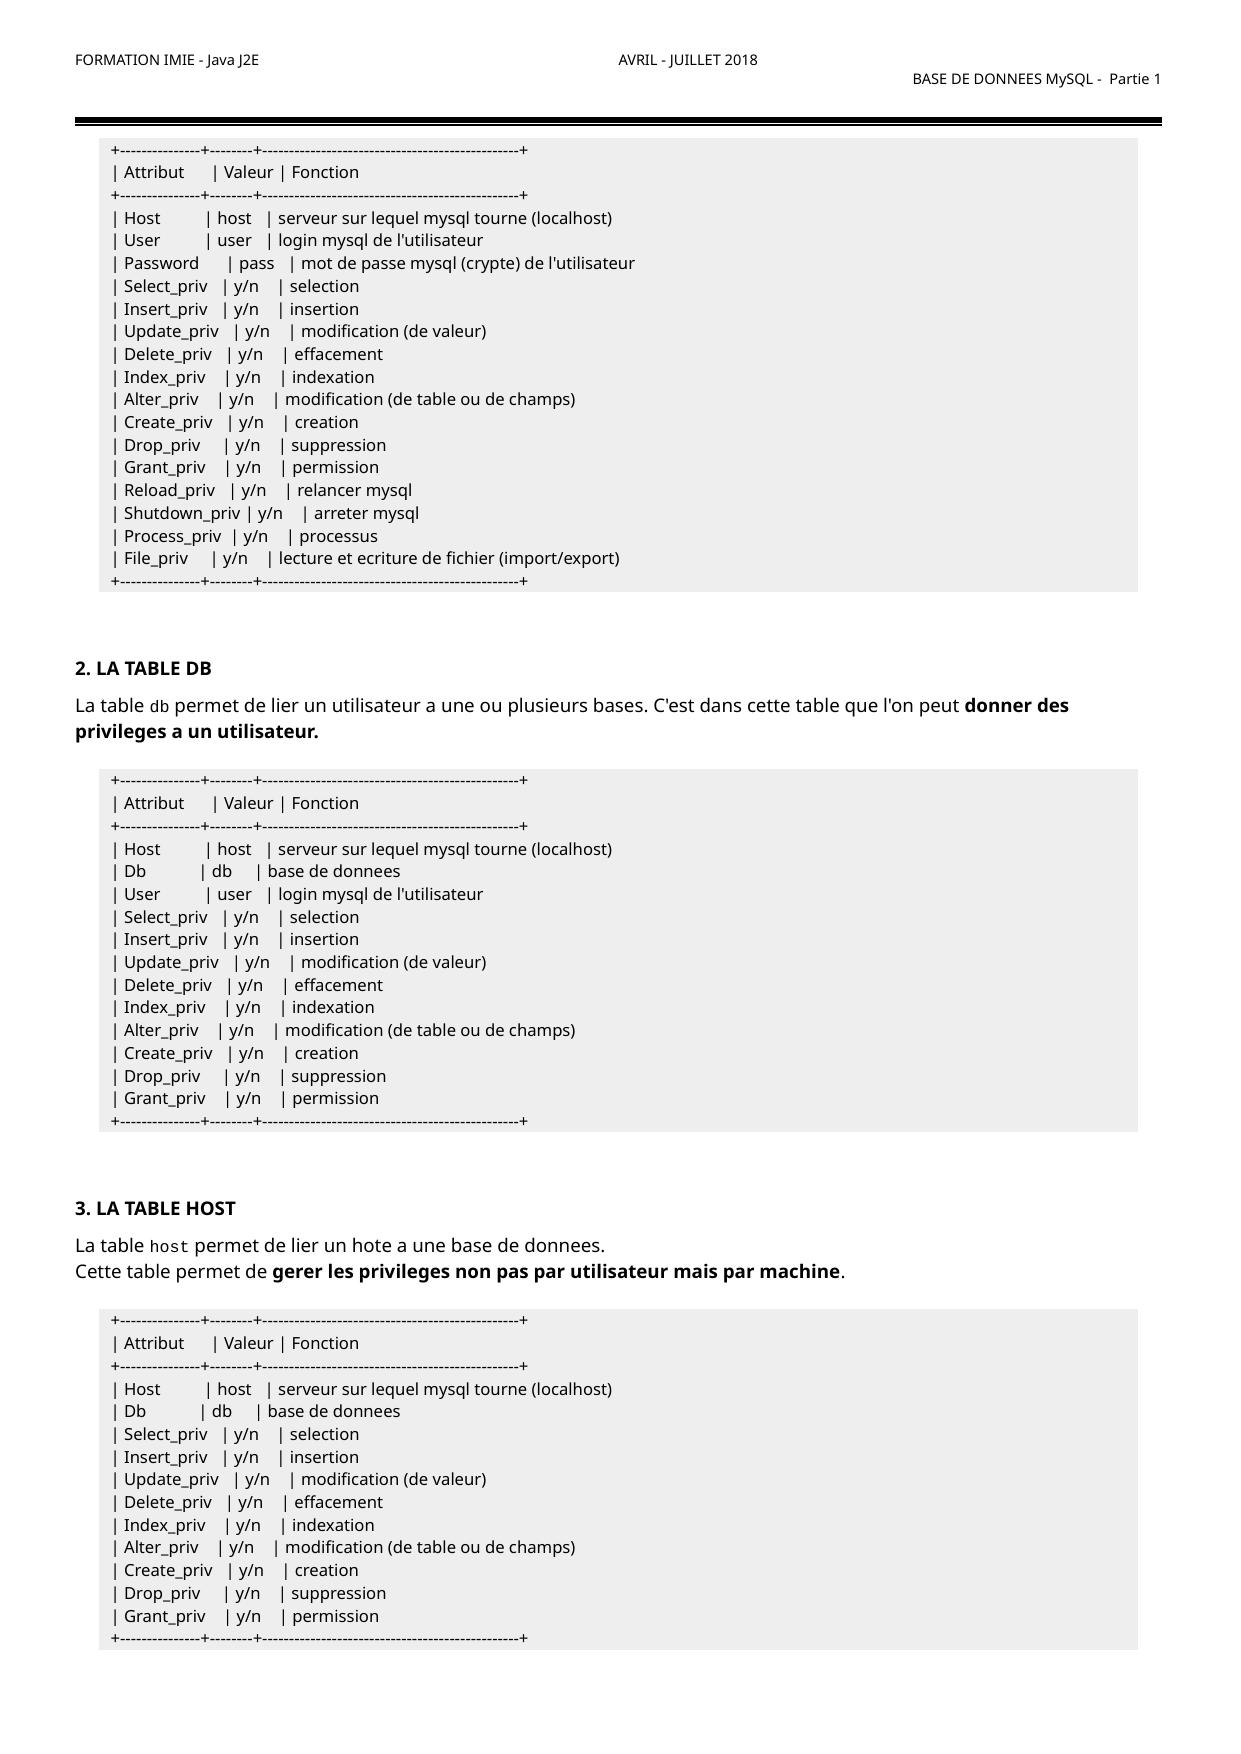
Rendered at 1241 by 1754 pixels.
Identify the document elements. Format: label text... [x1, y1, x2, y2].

text | Index_priv | y/n | indexation [99, 365, 1138, 388]
text | Grant_priv | y/n | permission [99, 1604, 1138, 1627]
text | Alter_priv | y/n | modification (de table ou de champs) [99, 388, 1138, 411]
text | File_priv | y/n | lecture et ecriture de fichier (import/export) [99, 547, 1138, 570]
text 3. LA TABLE HOST [75, 1195, 1162, 1221]
text +---------------+--------+------------------------------------------------+ [99, 1627, 1138, 1650]
text 2. LA TABLE DB [75, 655, 1162, 681]
text | Alter_priv | y/n | modification (de table ou de champs) [99, 1536, 1138, 1559]
text | Select_priv | y/n | selection [99, 274, 1138, 297]
text | Attribut | Valeur | Fonction [99, 792, 1138, 814]
text | Create_priv | y/n | creation [99, 411, 1138, 433]
text | Update_priv | y/n | modification (de valeur) [99, 951, 1138, 973]
text | Delete_priv | y/n | effacement [99, 1491, 1138, 1513]
text | Host | host | serveur sur lequel mysql tourne (localhost) [99, 837, 1138, 860]
text La table host permet de lier un hote a une base de donnees. [75, 1232, 1162, 1258]
text | Insert_priv | y/n | insertion [99, 1445, 1138, 1468]
text Cette table permet de gerer les privileges non pas par utilisateur mais par machine. [75, 1258, 1162, 1283]
text | Delete_priv | y/n | effacement [99, 973, 1138, 996]
text | Drop_priv | y/n | suppression [99, 1582, 1138, 1604]
text | Host | host | serveur sur lequel mysql tourne (localhost) [99, 1377, 1138, 1400]
text | Db | db | base de donnees [99, 860, 1138, 883]
text | Delete_priv | y/n | effacement [99, 343, 1138, 365]
text | User | user | login mysql de l'utilisateur [99, 229, 1138, 252]
text +---------------+--------+------------------------------------------------+ [99, 814, 1138, 837]
text | Attribut | Valeur | Fonction [99, 161, 1138, 184]
text +---------------+--------+------------------------------------------------+ [99, 769, 1138, 792]
text +---------------+--------+------------------------------------------------+ [99, 1309, 1138, 1332]
text | Create_priv | y/n | creation [99, 1042, 1138, 1064]
text | Update_priv | y/n | modification (de valeur) [99, 320, 1138, 343]
text | Grant_priv | y/n | permission [99, 456, 1138, 479]
text | Select_priv | y/n | selection [99, 905, 1138, 928]
text | Create_priv | y/n | creation [99, 1559, 1138, 1582]
text | Drop_priv | y/n | suppression [99, 433, 1138, 456]
text | Update_priv | y/n | modification (de valeur) [99, 1468, 1138, 1491]
text +---------------+--------+------------------------------------------------+ [99, 184, 1138, 206]
text | Insert_priv | y/n | insertion [99, 928, 1138, 951]
text | Insert_priv | y/n | insertion [99, 297, 1138, 320]
text | Alter_priv | y/n | modification (de table ou de champs) [99, 1019, 1138, 1042]
text | Grant_priv | y/n | permission [99, 1087, 1138, 1110]
text | Db | db | base de donnees [99, 1400, 1138, 1423]
text | User | user | login mysql de l'utilisateur [99, 883, 1138, 905]
text +---------------+--------+------------------------------------------------+ [99, 570, 1138, 592]
text +---------------+--------+------------------------------------------------+ [99, 1110, 1138, 1132]
text +---------------+--------+------------------------------------------------+ [99, 1354, 1138, 1377]
text | Select_priv | y/n | selection [99, 1423, 1138, 1445]
text +---------------+--------+------------------------------------------------+ [99, 138, 1138, 161]
text | Index_priv | y/n | indexation [99, 1513, 1138, 1536]
text | Shutdown_priv | y/n | arreter mysql [99, 502, 1138, 524]
text | Drop_priv | y/n | suppression [99, 1064, 1138, 1087]
text | Password | pass | mot de passe mysql (crypte) de l'utilisateur [99, 252, 1138, 274]
text | Index_priv | y/n | indexation [99, 996, 1138, 1019]
text | Attribut | Valeur | Fonction [99, 1332, 1138, 1354]
text | Reload_priv | y/n | relancer mysql [99, 479, 1138, 502]
text | Process_priv | y/n | processus [99, 524, 1138, 547]
text | Host | host | serveur sur lequel mysql tourne (localhost) [99, 206, 1138, 229]
text La table db permet de lier un utilisateur a une ou plusieurs bases. C'est dans cette table que l'on peut donner des privileges a un utilisateur. [75, 692, 1162, 743]
